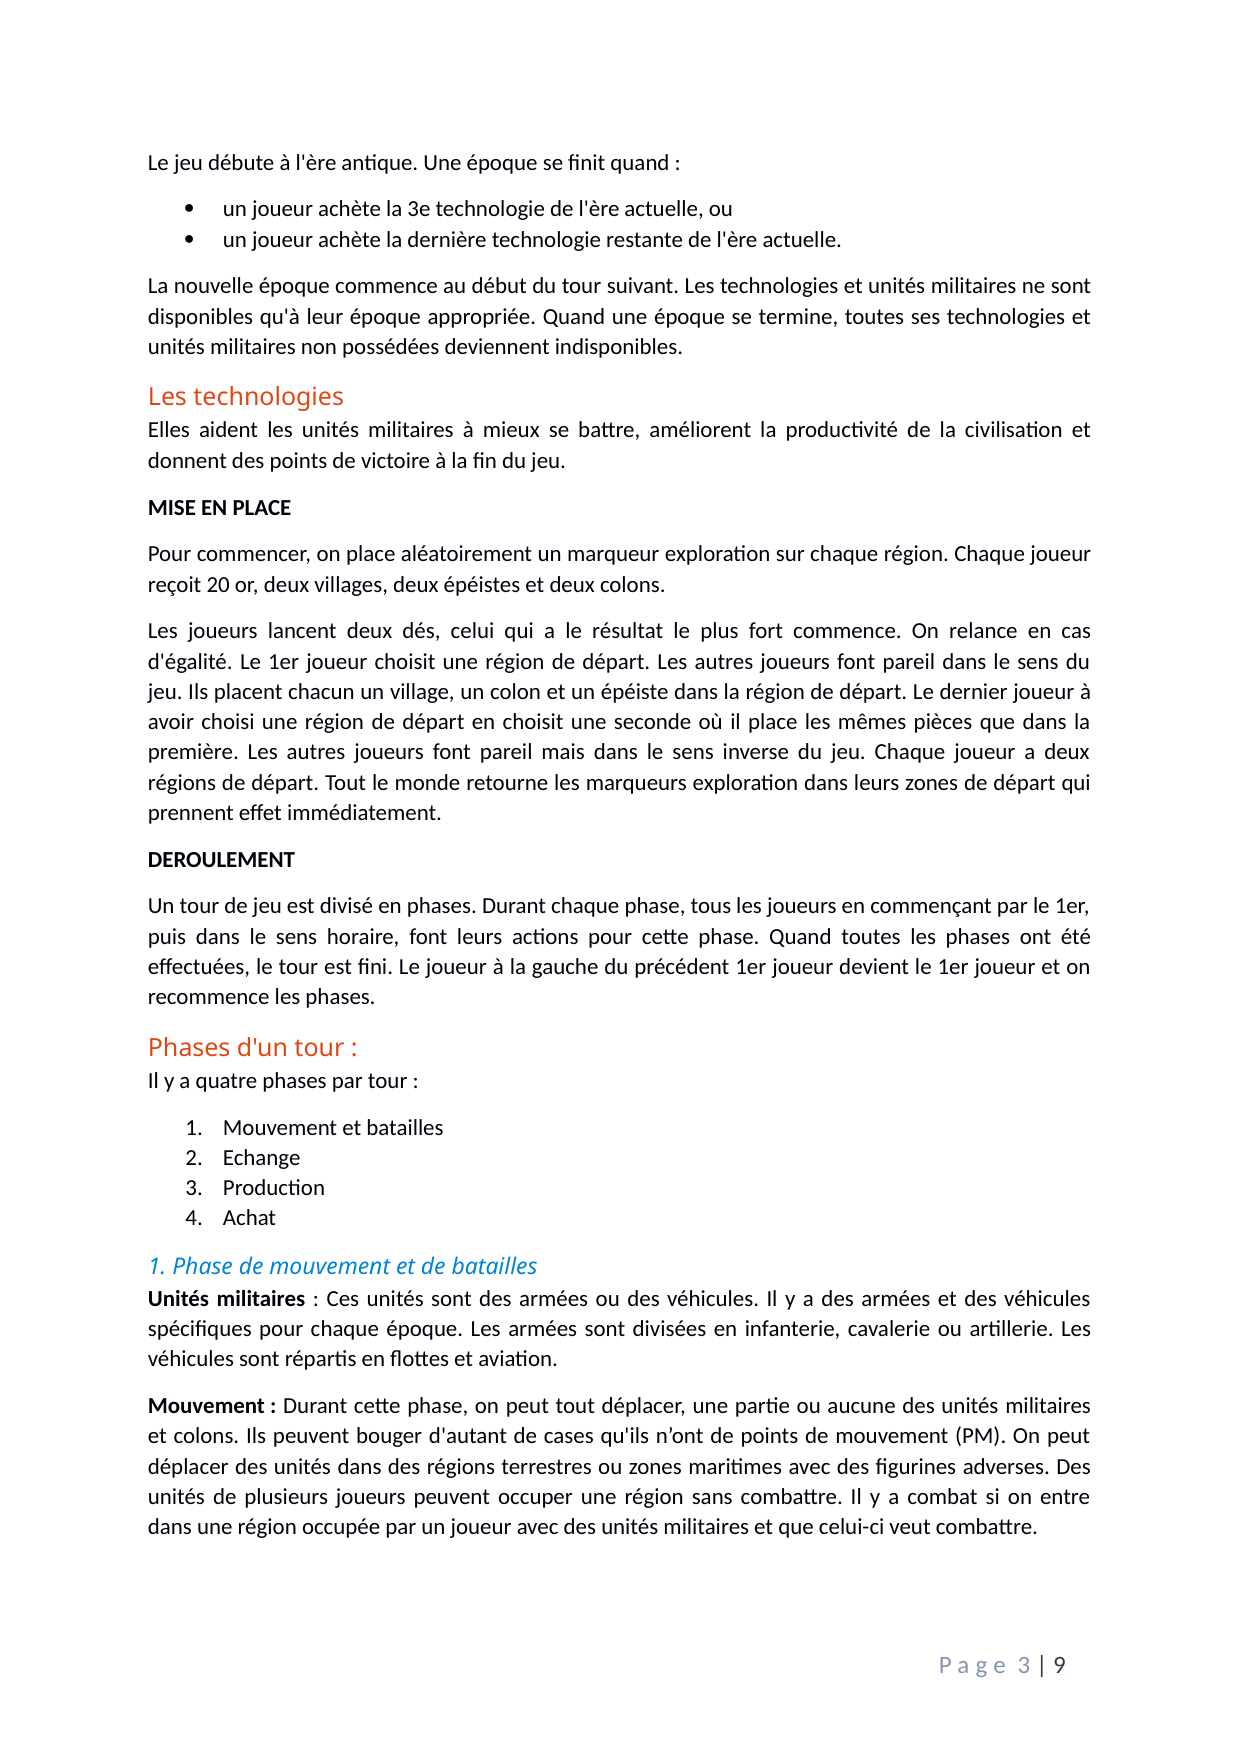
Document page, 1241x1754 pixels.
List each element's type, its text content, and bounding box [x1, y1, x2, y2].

text Unités militaires : Ces unités sont des armées ou des véhicules. Il y a des armées et des véhicules spécifiques pour chaque époque. Les armées sont divisées en infanterie, cavalerie ou artillerie. Les véhicules sont répartis en flottes et aviation. [148, 1284, 1093, 1372]
text Le jeu débute à l'ère antique. Une époque se finit quand : [148, 148, 1093, 176]
text Il y a quatre phases par tour : [148, 1066, 1093, 1094]
list Production [185, 1173, 1093, 1201]
text Pour commencer, on place aléatoirement un marqueur exploration sur chaque région. Chaque joueur reçoit 20 or, deux villages, deux épéistes et deux colons. [148, 539, 1093, 598]
text Elles aident les unités militaires à mieux se battre, améliorent la productivité de la civilisation et donnent des points de victoire à la fin du jeu. [148, 416, 1093, 474]
list un joueur achète la dernière technologie restante de l'ère actuelle. [185, 225, 1093, 253]
list Mouvement et batailles [185, 1113, 1093, 1141]
subtitle Les technologies [148, 379, 1093, 413]
subtitle 1. Phase de mouvement et de batailles [148, 1250, 1093, 1282]
text La nouvelle époque commence au début du tour suivant. Les technologies et unités militaires ne sont disponibles qu'à leur époque appropriée. Quand une époque se termine, toutes ses technologies et unités militaires non possédées deviennent indisponibles. [148, 272, 1093, 360]
list Achat [185, 1203, 1093, 1231]
text Les joueurs lancent deux dés, celui qui a le résultat le plus fort commence. On relance en cas d'égalité. Le 1er joueur choisit une région de départ. Les autres joueurs font pareil dans le sens du jeu. Ils placent chacun un village, un colon et un épéiste dans la région de départ. Le dernier joueur à avoir choisi une région de départ en choisit une seconde où il place les mêmes pièces que dans la première. Les autres joueurs font pareil mais dans le sens inverse du jeu. Chaque joueur a deux régions de départ. Tout le monde retourne les marqueurs exploration dans leurs zones de départ qui prennent effet immédiatement. [148, 617, 1093, 826]
text Mouvement : Durant cette phase, on peut tout déplacer, une partie ou aucune des unités militaires et colons. Ils peuvent bouger d'autant de cases qu'ils n’ont de points de mouvement (PM). On peut déplacer des unités dans des régions terrestres ou zones maritimes avec des figurines adverses. Des unités de plusieurs joueurs peuvent occuper une région sans combattre. Il y a combat si on entre dans une région occupée par un joueur avec des unités militaires et que celui-ci veut combattre. [148, 1391, 1093, 1540]
subtitle Phases d'un tour : [148, 1029, 1093, 1063]
list Echange [185, 1143, 1093, 1171]
list un joueur achète la 3e technologie de l'ère actuelle, ou [185, 194, 1093, 222]
text Un tour de jeu est divisé en phases. Durant chaque phase, tous les joueurs en commençant par le 1er, puis dans le sens horaire, font leurs actions pour cette phase. Quand toutes les phases ont été effectuées, le tour est fini. Le joueur à la gauche du précédent 1er joueur devient le 1er joueur et on recommence les phases. [148, 892, 1093, 1010]
text DEROULEMENT [148, 845, 1093, 873]
text MISE EN PLACE [148, 493, 1093, 521]
